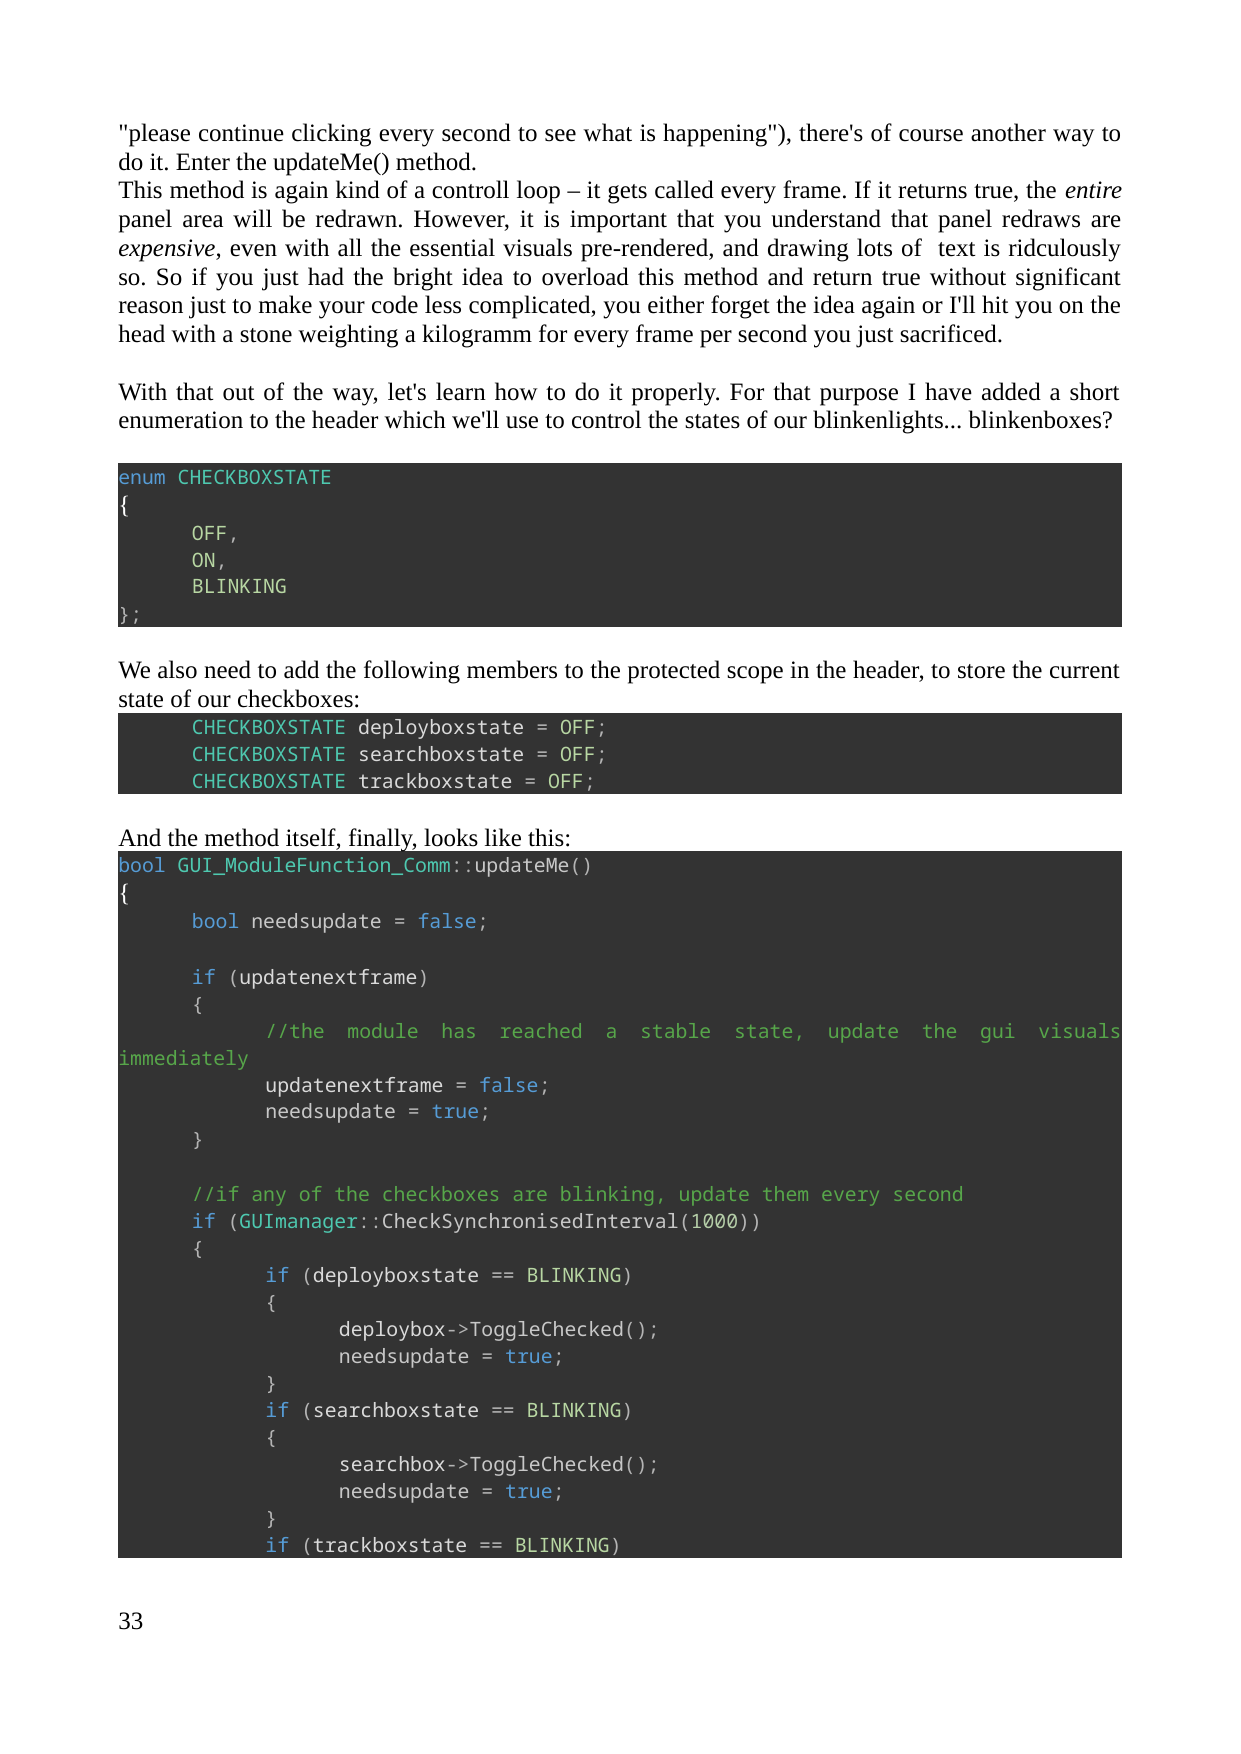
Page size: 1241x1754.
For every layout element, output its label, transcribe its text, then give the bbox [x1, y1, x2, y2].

text searchbox->ToggleChecked(); [118, 1450, 1122, 1477]
text { [118, 490, 1122, 519]
text } [118, 1369, 1122, 1396]
text bool needsupdate = false; [118, 907, 1122, 934]
text { [118, 1288, 1122, 1315]
text OFF, [118, 519, 1122, 546]
text needsupdate = true; [118, 1342, 1122, 1369]
text BLINKING [118, 573, 1122, 600]
text needsupdate = true; [118, 1477, 1122, 1504]
text { [118, 990, 1122, 1017]
text CHECKBOXSTATE deployboxstate = OFF; [118, 713, 1122, 740]
text deploybox->ToggleChecked(); [118, 1315, 1122, 1342]
text } [118, 1504, 1122, 1531]
text if (searchboxstate == BLINKING) [118, 1396, 1122, 1423]
text CHECKBOXSTATE searchboxstate = OFF; [118, 740, 1122, 767]
text enum CHECKBOXSTATE [118, 463, 1122, 490]
text //if any of the checkboxes are blinking, update them every second [118, 1181, 1122, 1207]
text needsupdate = true; [118, 1098, 1122, 1125]
text ON, [118, 546, 1122, 573]
text if (deployboxstate == BLINKING) [118, 1261, 1122, 1288]
text updatenextframe = false; [118, 1071, 1122, 1098]
text bool GUI_ModuleFunction_Comm::updateMe() [118, 851, 1122, 878]
text And the method itself, finally, looks like this: [118, 823, 1122, 851]
text { [118, 878, 1122, 907]
text CHECKBOXSTATE trackboxstate = OFF; [118, 767, 1122, 794]
text //the module has reached a stable state, update the gui visuals immediately [118, 1017, 1122, 1071]
text if (updatenextframe) [118, 963, 1122, 990]
text { [118, 1234, 1122, 1261]
text With that out of the way, let's learn how to do it properly. For that purpose I have added a short enumeration to the header which we'll use to control the states of our blinkenlights... blinkenboxes? [118, 377, 1122, 434]
text { [118, 1423, 1122, 1450]
text if (GUImanager::CheckSynchronisedInterval(1000)) [118, 1207, 1122, 1234]
text "please continue clicking every second to see what is happening"), there's of course another way to do it. Enter the updateMe() method. [118, 118, 1122, 176]
text } [118, 1125, 1122, 1152]
text if (trackboxstate == BLINKING) [118, 1531, 1122, 1558]
text }; [118, 600, 1122, 627]
text This method is again kind of a controll loop – it gets called every frame. If it returns true, the entire panel area will be redrawn. However, it is important that you understand that panel redraws are expensive, even with all the essential visuals pre-rendered, and drawing lots of text is ridculously so. So if you just had the bright idea to overload this method and return true without significant reason just to make your code less complicated, you either forget the idea again or I'll hit you on the head with a stone weighting a kilogramm for every frame per second you just sacrificed. [118, 176, 1122, 348]
text We also need to add the following members to the protected scope in the header, to store the current state of our checkboxes: [118, 656, 1122, 713]
